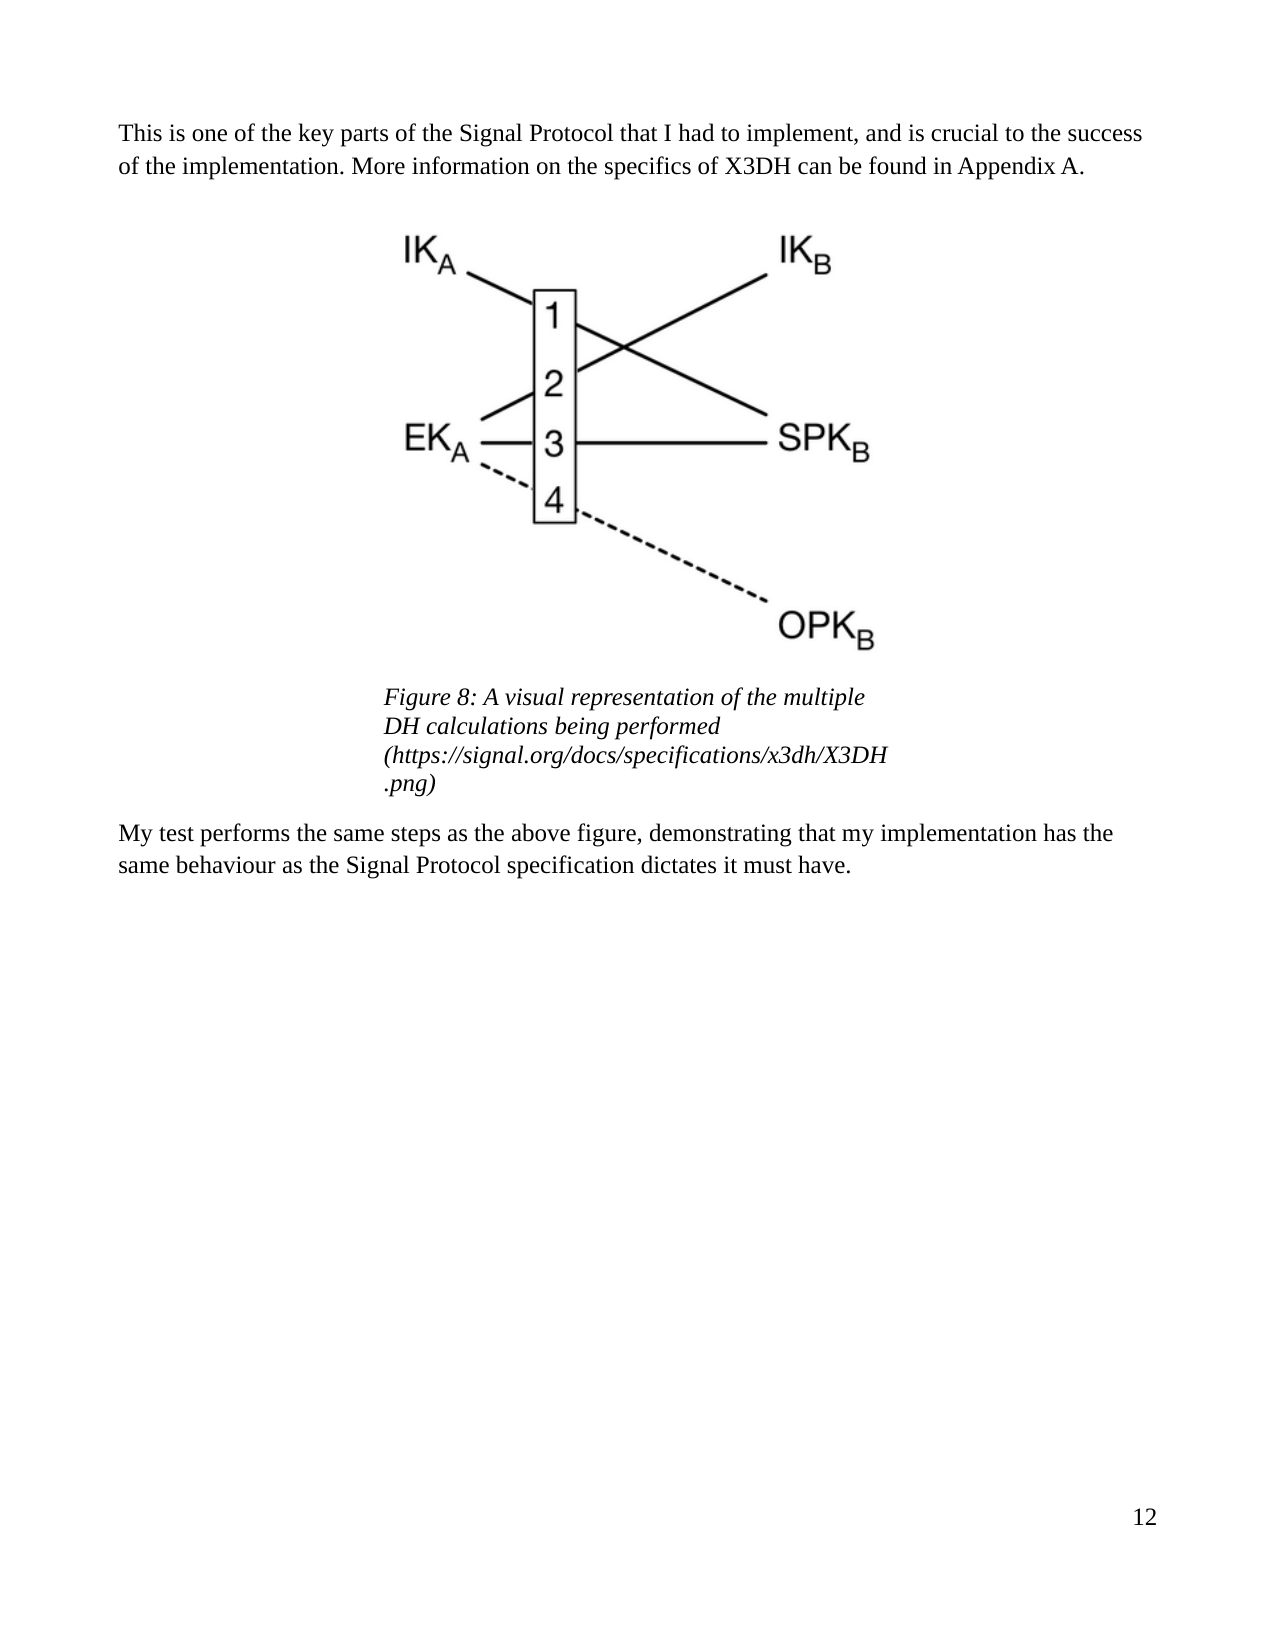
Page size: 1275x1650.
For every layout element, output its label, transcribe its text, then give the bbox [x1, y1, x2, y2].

text My test performs the same steps as the above figure, demonstrating that my implementation has the same behaviour as the Signal Protocol specification dictates it must have. [118, 818, 1157, 879]
text This is one of the key parts of the Signal Protocol that I had to implement, and is crucial to the success of the implementation. More information on the specifics of X3DH can be found in Appendix A. [118, 118, 1157, 180]
text Figure 8: A visual representation of the multiple DH calculations being performed (https://signal.org/docs/specifications/x3dh/X3DH.png) [383, 677, 891, 797]
picture [383, 211, 892, 677]
